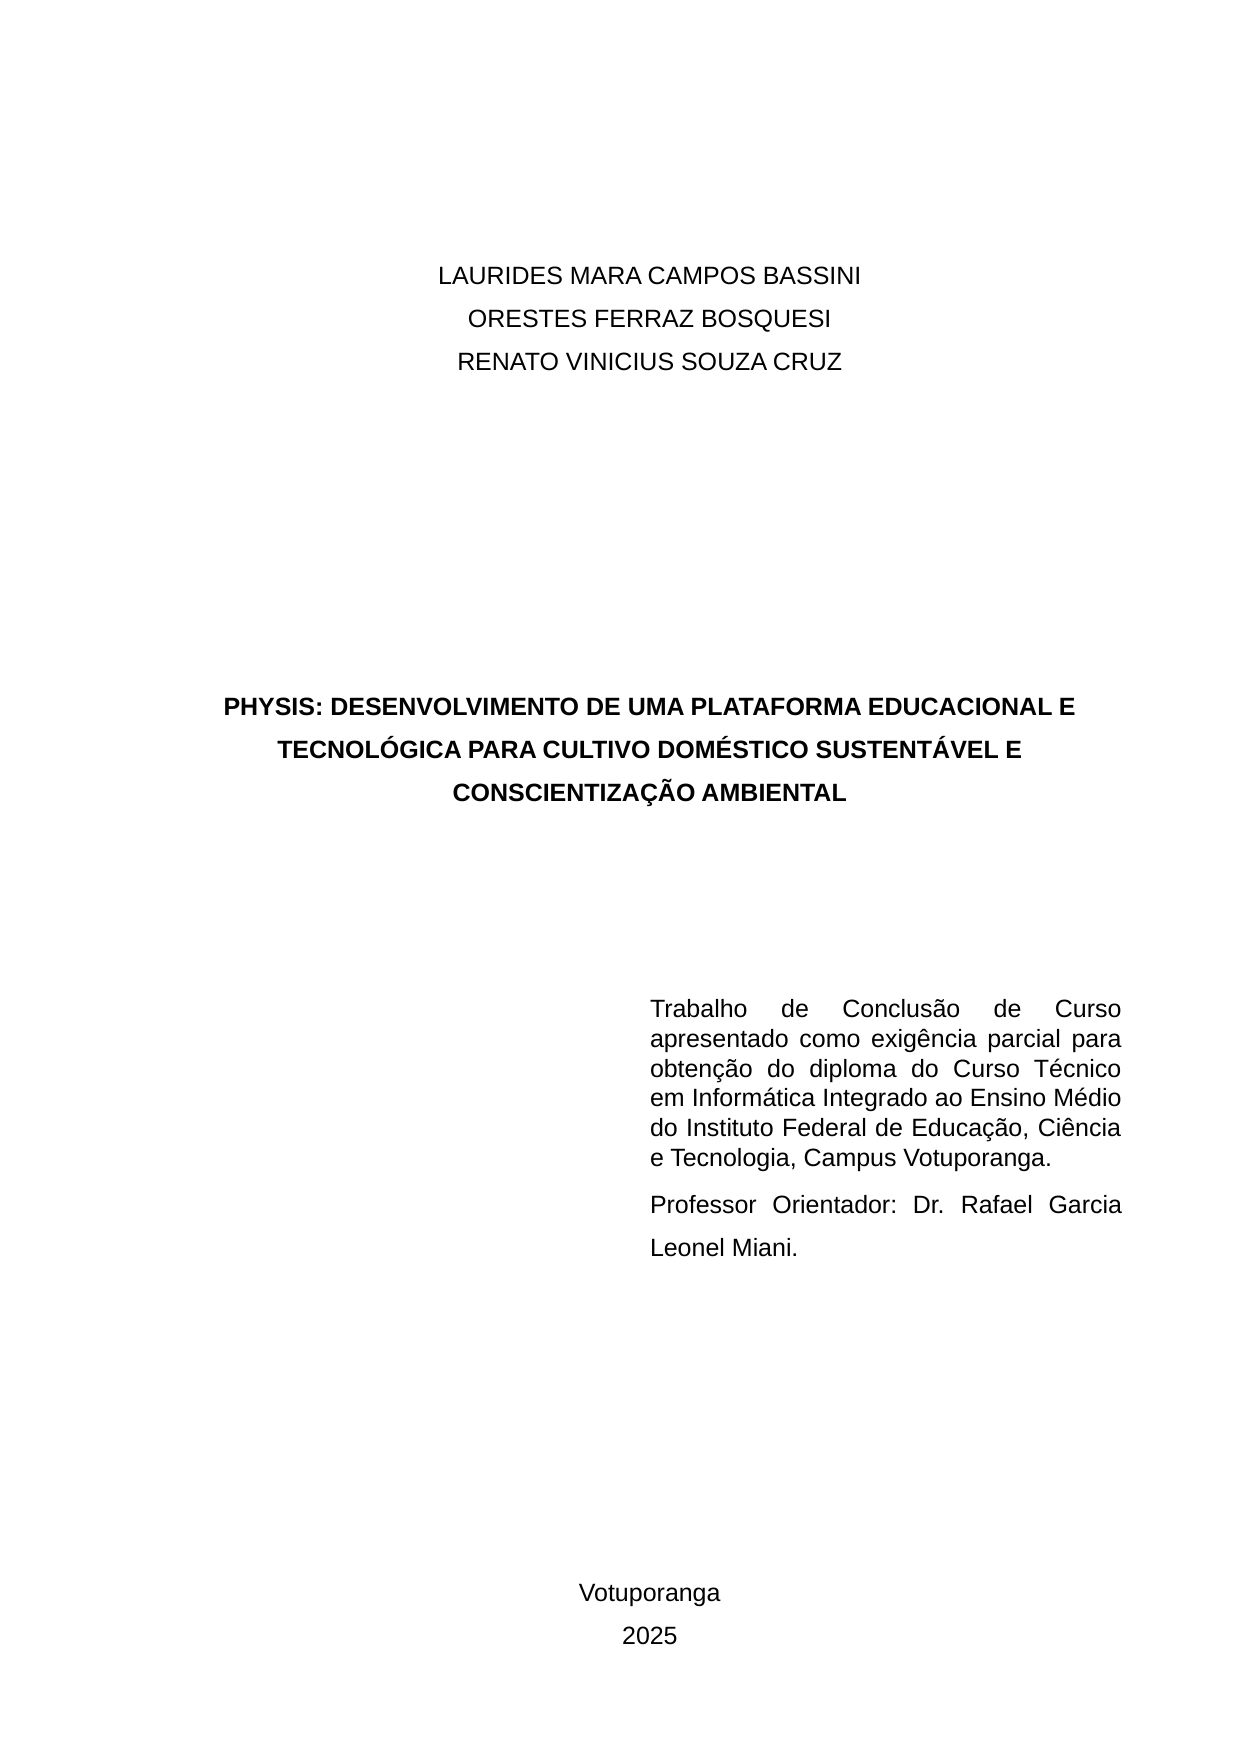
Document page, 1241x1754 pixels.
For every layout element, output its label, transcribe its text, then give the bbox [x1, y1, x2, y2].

text Trabalho de Conclusão de Curso apresentado como exigência parcial para obtenção do diploma do Curso Técnico em Informática Integrado ao Ensino Médio do Instituto Federal de Educação, Ciência e Tecnologia, Campus Votuporanga. [650, 994, 1122, 1172]
text ORESTES FERRAZ BOSQUESI [177, 304, 1122, 332]
text PHYSIS: DESENVOLVIMENTO DE UMA PLATAFORMA EDUCACIONAL E TECNOLÓGICA PARA CULTIVO DOMÉSTICO SUSTENTÁVEL E CONSCIENTIZAÇÃO AMBIENTAL [177, 692, 1122, 807]
text RENATO VINICIUS SOUZA CRUZ [177, 347, 1122, 376]
text 2025 [177, 1621, 1122, 1650]
text LAURIDES MARA CAMPOS BASSINI [177, 261, 1122, 289]
text Votuporanga [177, 1578, 1122, 1607]
text Professor Orientador: Dr. Rafael Garcia Leonel Miani. [650, 1190, 1122, 1262]
